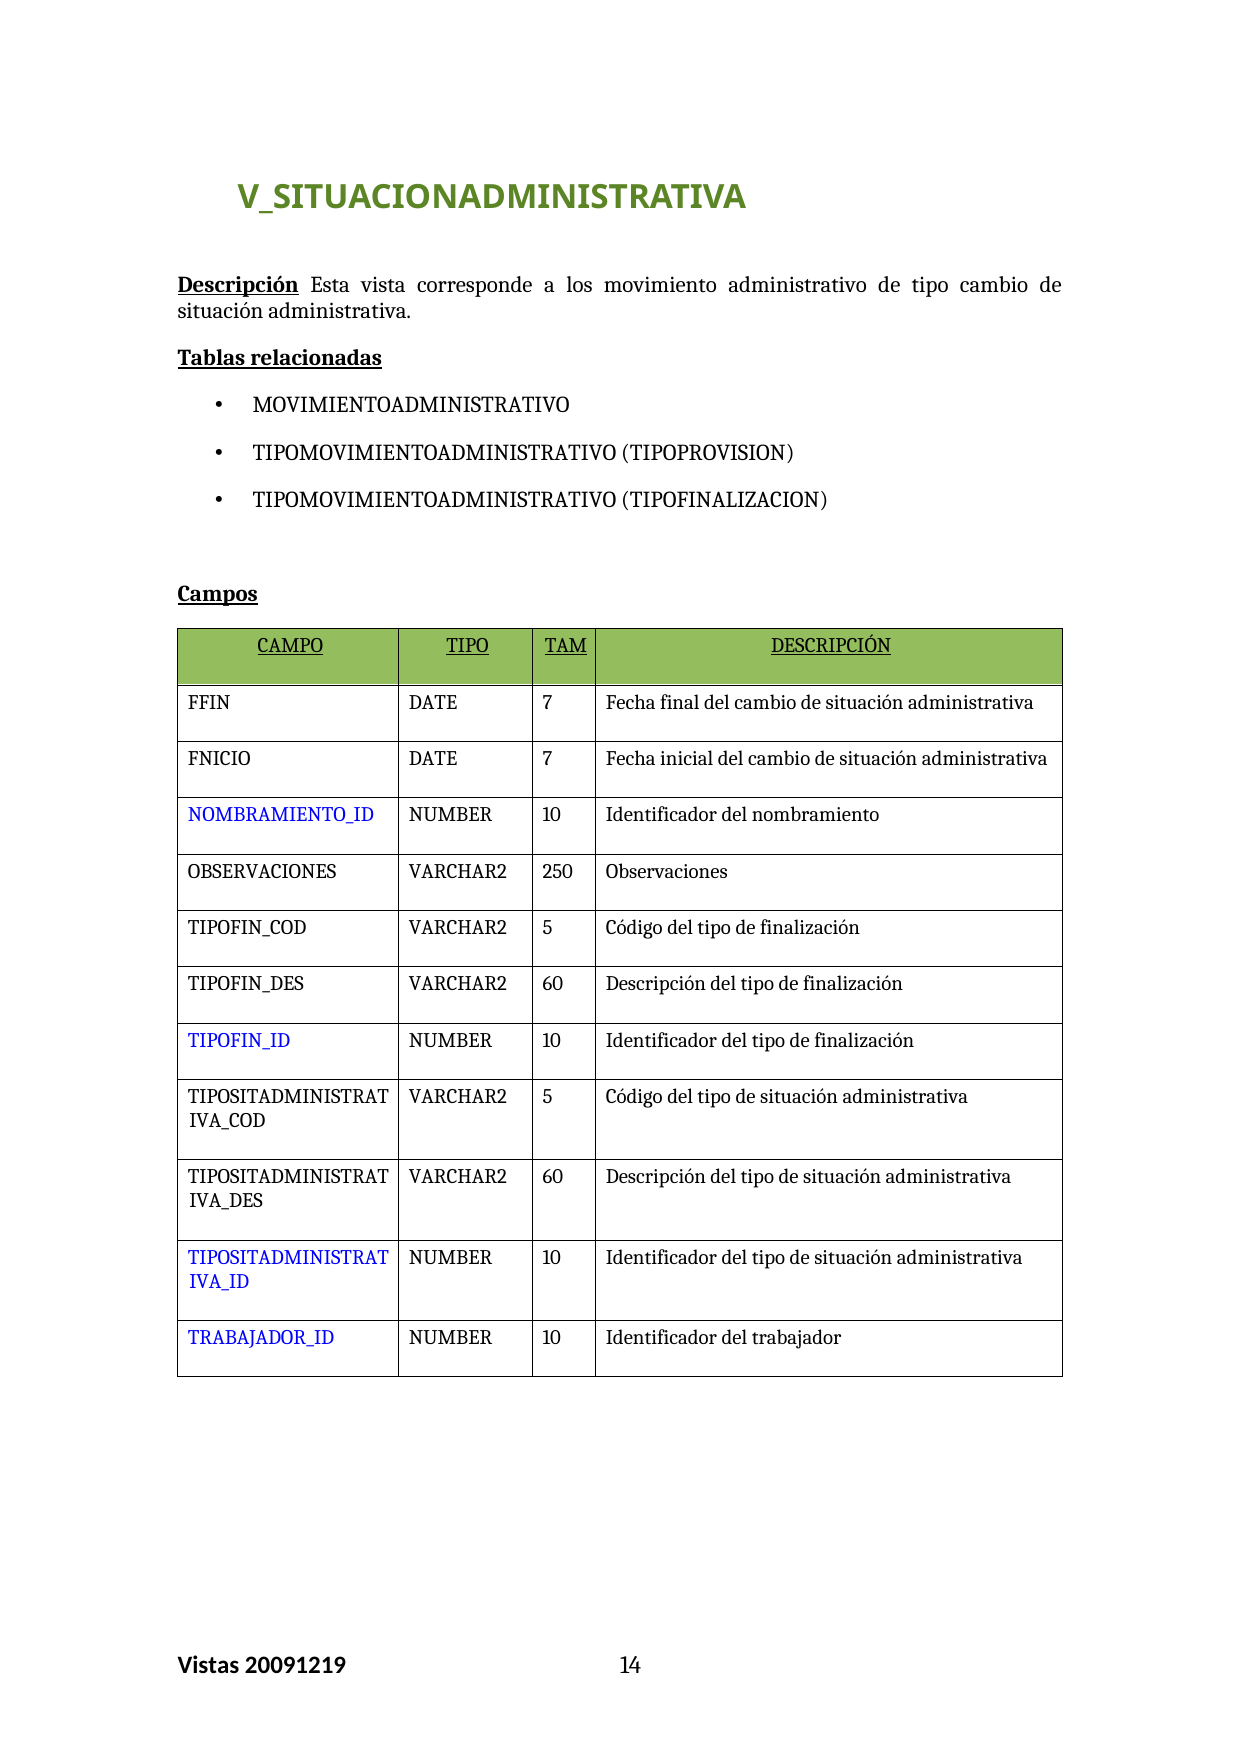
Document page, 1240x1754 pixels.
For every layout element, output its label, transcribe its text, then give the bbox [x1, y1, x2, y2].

table_cell NUMBER [399, 1241, 532, 1320]
table_cell 5 [533, 1080, 595, 1159]
table_cell Identificador del tipo de finalización [596, 1024, 1062, 1079]
table_cell DATE [399, 742, 532, 797]
table_cell 10 [533, 1024, 595, 1079]
table_cell FNICIO [178, 742, 398, 797]
list TIPOMOVIMIENTOADMINISTRATIVO (TIPOPROVISION) [215, 439, 1062, 466]
table_cell Fecha final del cambio de situación administrativa [596, 686, 1062, 741]
table_cell TIPOFIN_COD [178, 911, 398, 966]
table_header DESCRIPCIÓN [596, 629, 1062, 684]
table_cell 250 [533, 855, 595, 910]
table_cell VARCHAR2 [399, 911, 532, 966]
table_cell NUMBER [399, 798, 532, 853]
table_cell VARCHAR2 [399, 855, 532, 910]
table_cell Identificador del trabajador [596, 1321, 1062, 1376]
table_cell TIPOFIN_ID [178, 1024, 398, 1079]
list TIPOMOVIMIENTOADMINISTRATIVO (TIPOFINALIZACION) [215, 487, 1062, 513]
table_cell Código del tipo de situación administrativa [596, 1080, 1062, 1159]
table_header CAMPO [178, 629, 398, 684]
table_cell 60 [533, 967, 595, 1023]
table_cell NUMBER [399, 1321, 532, 1376]
table_cell VARCHAR2 [399, 1160, 532, 1239]
table_cell 10 [533, 798, 595, 853]
table_cell 7 [533, 742, 595, 797]
table_cell Identificador del nombramiento [596, 798, 1062, 853]
table_cell 5 [533, 911, 595, 966]
table_cell Descripción del tipo de finalización [596, 967, 1062, 1023]
table_cell 7 [533, 686, 595, 741]
table_header TAM [533, 629, 595, 684]
table_cell Fecha inicial del cambio de situación administrativa [596, 742, 1062, 797]
text Tablas relacionadas [177, 345, 1062, 371]
table_cell FFIN [178, 686, 398, 741]
table_cell Descripción del tipo de situación administrativa [596, 1160, 1062, 1239]
table_cell NUMBER [399, 1024, 532, 1079]
table_cell TIPOSITADMINISTRATIVA_DES [178, 1160, 398, 1239]
table_cell DATE [399, 686, 532, 741]
table_cell VARCHAR2 [399, 1080, 532, 1159]
table_cell TRABAJADOR_ID [178, 1321, 398, 1376]
table_cell OBSERVACIONES [178, 855, 398, 910]
table_cell VARCHAR2 [399, 967, 532, 1023]
table_cell TIPOSITADMINISTRATIVA_ID [178, 1241, 398, 1320]
table_cell Observaciones [596, 855, 1062, 910]
list MOVIMIENTOADMINISTRATIVO [215, 392, 1062, 418]
table_cell Código del tipo de finalización [596, 911, 1062, 966]
table_cell 10 [533, 1241, 595, 1320]
table_cell NOMBRAMIENTO_ID [178, 798, 398, 853]
table_cell 10 [533, 1321, 595, 1376]
table_cell TIPOFIN_DES [178, 967, 398, 1023]
table_cell TIPOSITADMINISTRATIVA_COD [178, 1080, 398, 1159]
text Descripción Esta vista corresponde a los movimiento administrativo de tipo cambio de situación administrativa. [177, 271, 1062, 324]
table_cell 60 [533, 1160, 595, 1239]
subtitle V_SITUACIONADMINISTRATIVA [182, 173, 1062, 218]
table_header TIPO [399, 629, 532, 684]
table_cell Identificador del tipo de situación administrativa [596, 1241, 1062, 1320]
text Campos [177, 581, 1062, 607]
